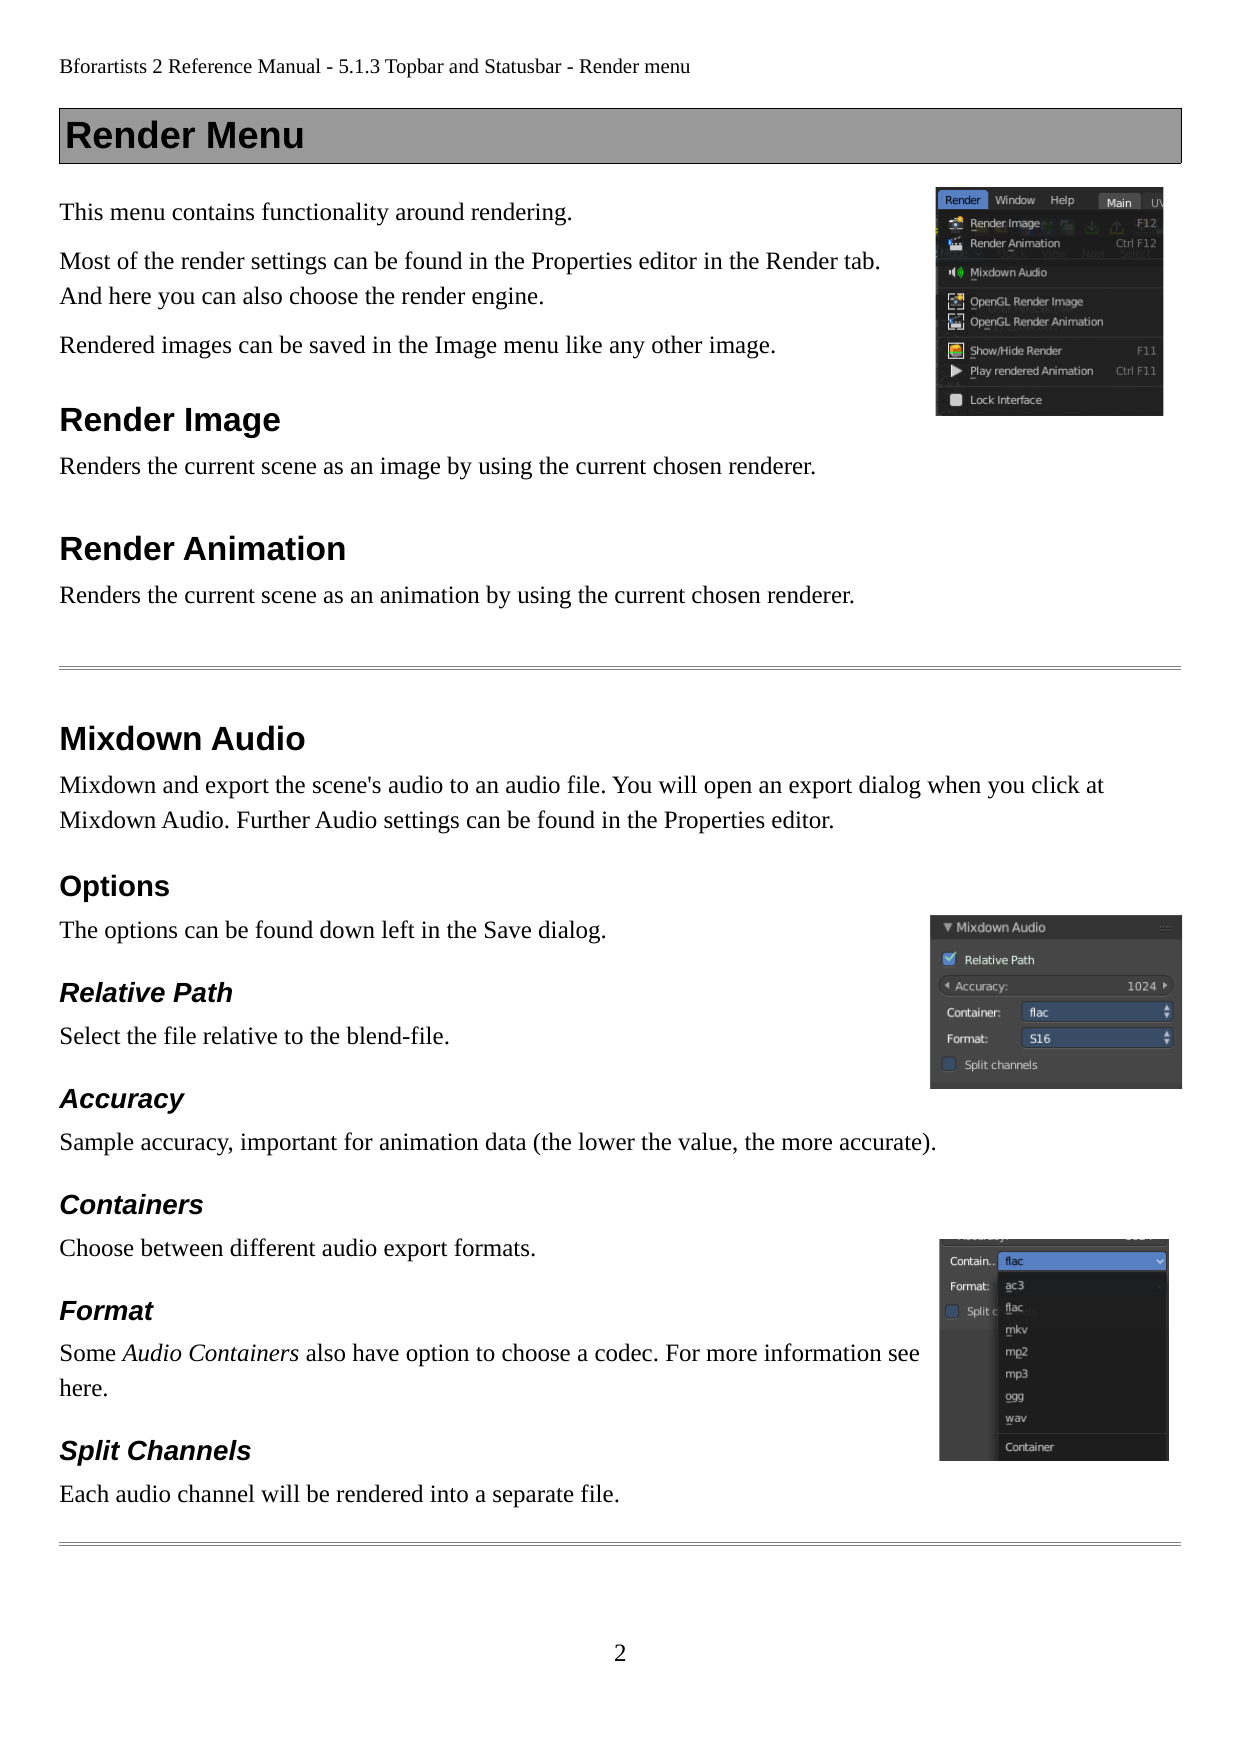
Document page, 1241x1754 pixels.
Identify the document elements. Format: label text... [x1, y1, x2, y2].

picture [935, 187, 1164, 416]
table_header Render Menu [60, 109, 1181, 163]
picture [929, 915, 1183, 1089]
subtitle Render Animation [59, 529, 1181, 568]
text Most of the render settings can be found in the Properties editor in the Render tab. And here you can also choose the render engine. [59, 246, 935, 309]
subtitle Format [59, 1294, 939, 1326]
subtitle Mixdown Audio [59, 719, 1181, 758]
text Rendered images can be saved in the Image menu like any other image. [59, 330, 935, 359]
text Choose between different audio export formats. [59, 1233, 1181, 1261]
text Some Audio Containers also have option to choose a codec. For more information see here. [59, 1338, 939, 1402]
subtitle Options [59, 868, 1181, 902]
text Renders the current scene as an animation by using the current chosen renderer. [59, 580, 1181, 609]
text This menu contains functionality around rendering. [59, 164, 1181, 226]
text Sample accuracy, important for animation data (the lower the value, the more accurate). [59, 1127, 1181, 1155]
subtitle Accuracy [59, 1082, 1181, 1114]
subtitle Containers [59, 1188, 1181, 1220]
subtitle Relative Path [59, 976, 929, 1008]
text Renders the current scene as an image by using the current chosen renderer. [59, 451, 1181, 480]
picture [939, 1239, 1169, 1461]
text Mixdown and export the scene's audio to an audio file. You will open an export dialog when you click at Mixdown Audio. Further Audio settings can be found in the Properties editor. [59, 770, 1181, 834]
text Select the file relative to the blend-file. [59, 1021, 929, 1049]
subtitle Render Image [59, 400, 1181, 438]
text Each audio channel will be rendered into a separate file. [59, 1479, 1181, 1508]
subtitle [1169, 1294, 1181, 1326]
subtitle Split Channels [59, 1434, 1181, 1466]
text The options can be found down left in the Save dialog. [59, 915, 929, 943]
